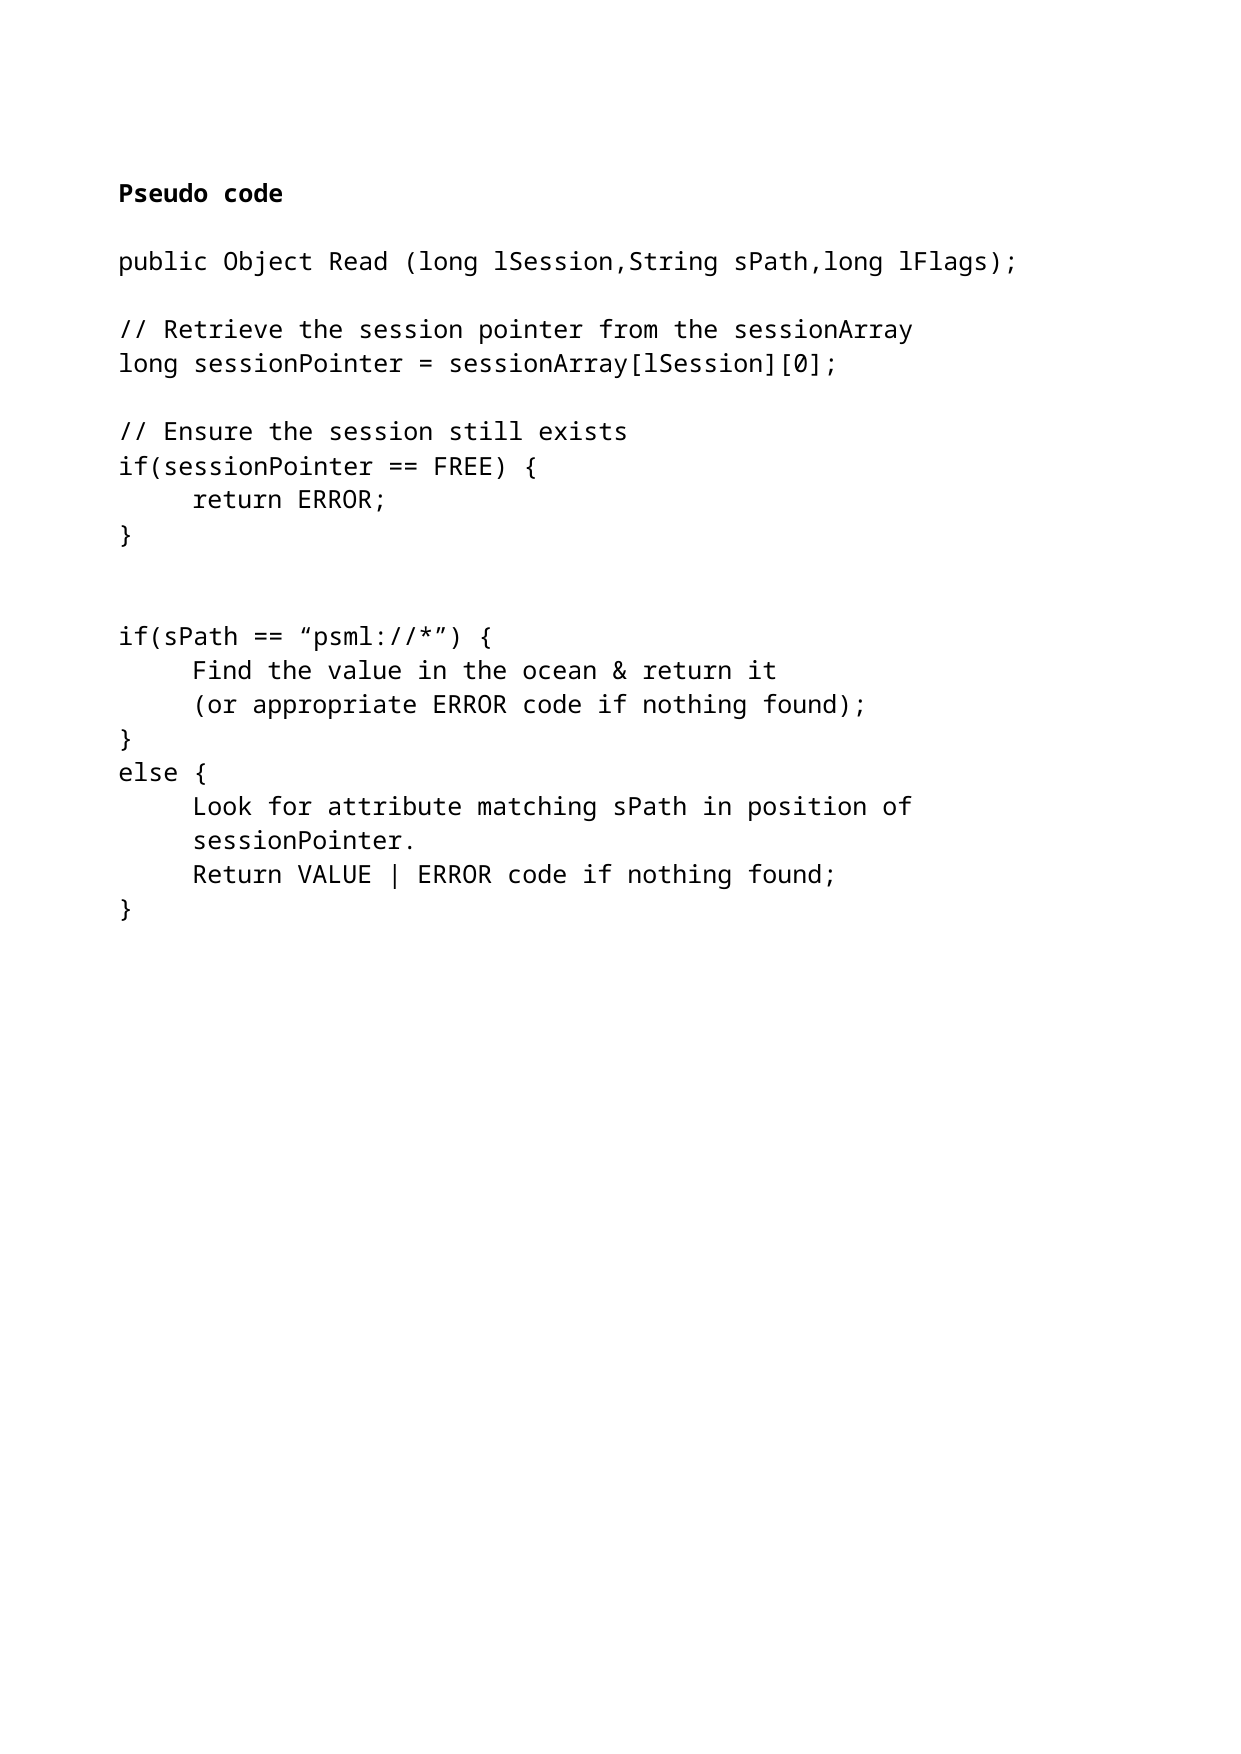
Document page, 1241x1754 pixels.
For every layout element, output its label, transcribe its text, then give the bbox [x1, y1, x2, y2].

text // Ensure the session still exists [118, 414, 1122, 448]
text Pseudo code [118, 176, 1122, 210]
text return ERROR; [118, 482, 1122, 516]
text else { [118, 755, 1122, 789]
text public Object Read (long lSession,String sPath,long lFlags); [118, 244, 1122, 278]
text long sessionPointer = sessionArray[lSession][0]; [118, 346, 1122, 380]
text // Retrieve the session pointer from the sessionArray [118, 312, 1122, 346]
text Find the value in the ocean & return it [118, 652, 1122, 687]
text } [118, 516, 1122, 550]
text if(sPath == “psml://*”) { [118, 618, 1122, 652]
text } [118, 721, 1122, 755]
text Look for attribute matching sPath in position of sessionPointer. [118, 789, 1122, 857]
text } [118, 891, 1122, 925]
text Return VALUE | ERROR code if nothing found; [118, 857, 1122, 891]
text (or appropriate ERROR code if nothing found); [118, 687, 1122, 721]
text if(sessionPointer == FREE) { [118, 448, 1122, 482]
